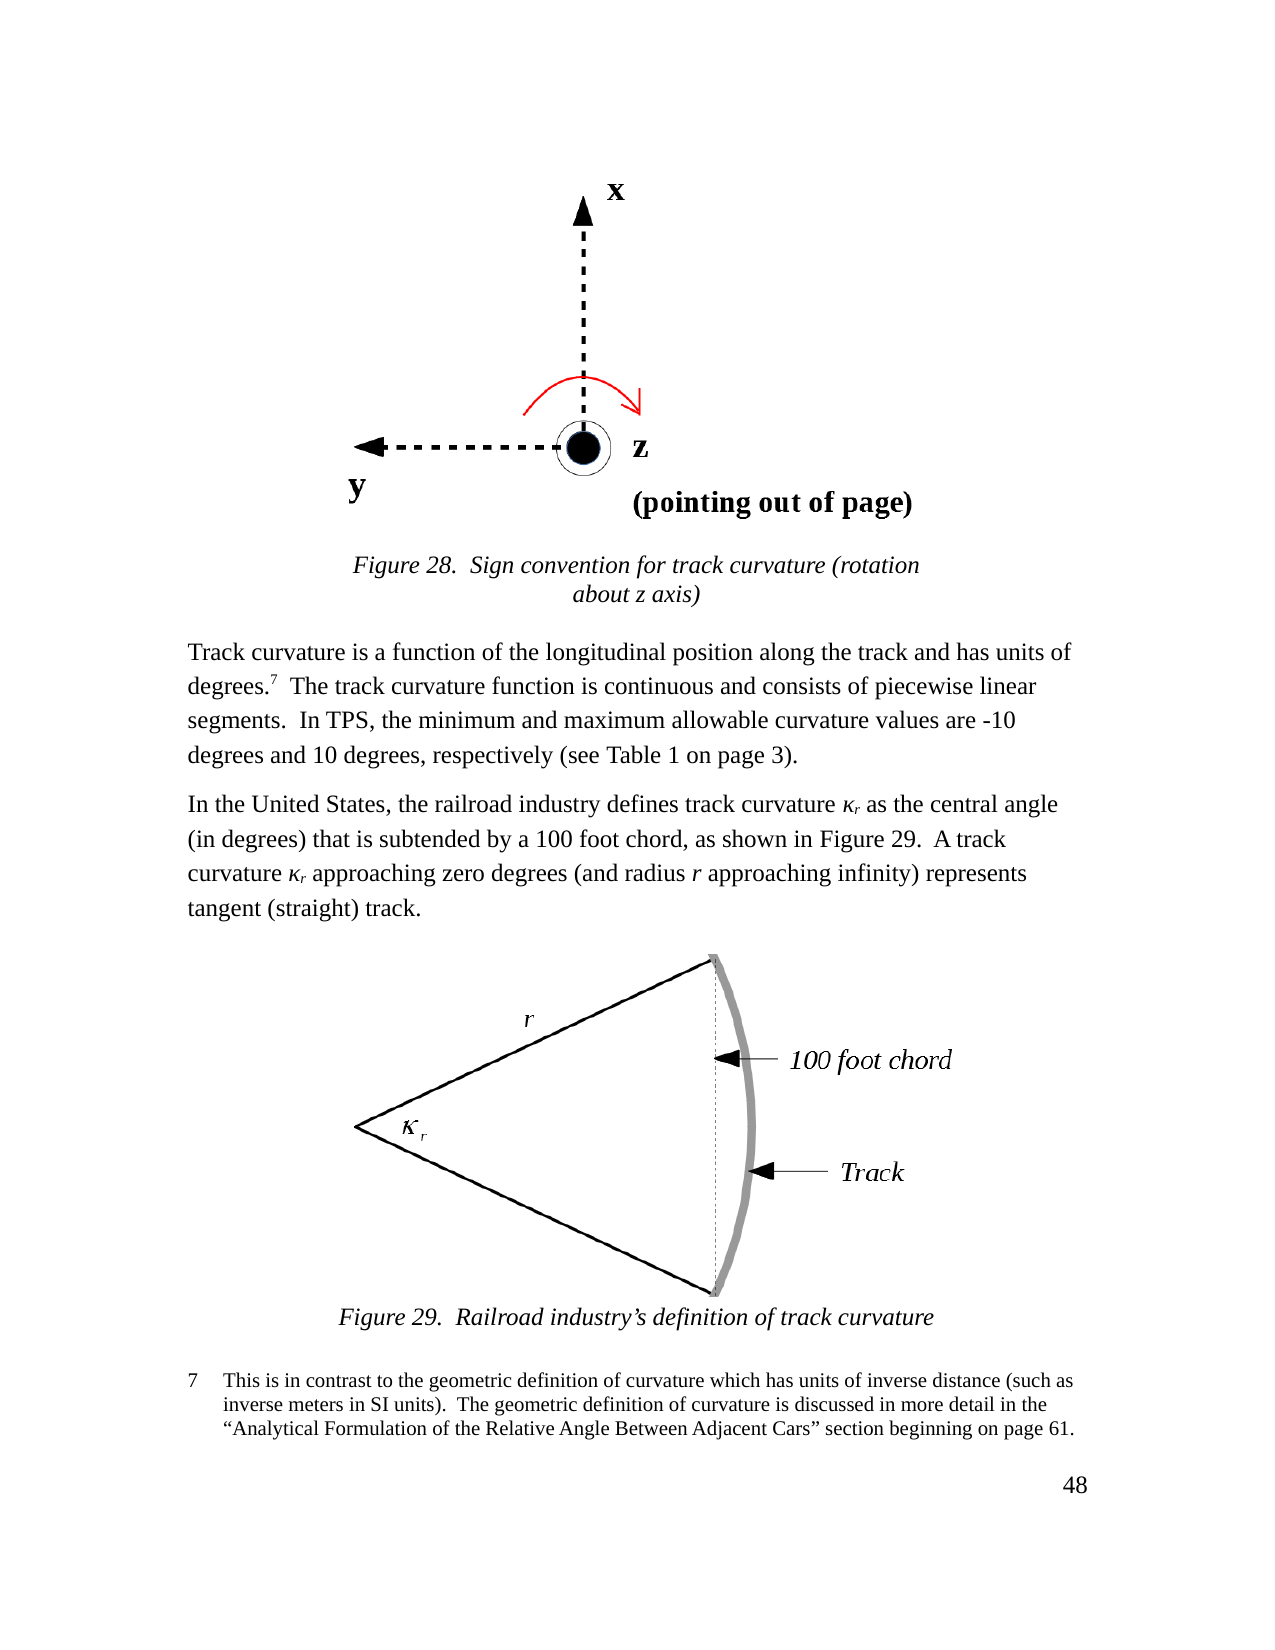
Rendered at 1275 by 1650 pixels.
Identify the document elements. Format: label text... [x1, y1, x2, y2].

text In the United States, the railroad industry defines track curvature κr as the central angle (in degrees) that is subtended by a 100 foot chord, as shown in Figure 29. A track curvature κr approaching zero degrees (and radius r approaching infinity) represents tangent (straight) track. [187, 789, 1087, 921]
text Track curvature is a function of the longitudinal position along the track and has units of degrees. The track curvature function is continuous and consists of piecewise linear segments. In TPS, the minimum and maximum allowable curvature values are -10 degrees and 10 degrees, respectively (see Table 1 on page 3). [187, 637, 1087, 769]
picture [300, 954, 976, 1297]
text This is in contrast to the geometric definition of curvature which has units of inverse distance (such as inverse meters in SI units). The geometric definition of curvature is discussed in more detail in the “Analytical Formulation of the Relative Angle Between Adjacent Cars” section beginning on page 60. [187, 1368, 1087, 1440]
picture [337, 162, 938, 545]
text Figure 28. Sign convention for track curvature (rotation about z axis) [337, 545, 937, 608]
text Figure 29. Railroad industry’s definition of track curvature [300, 1297, 975, 1330]
